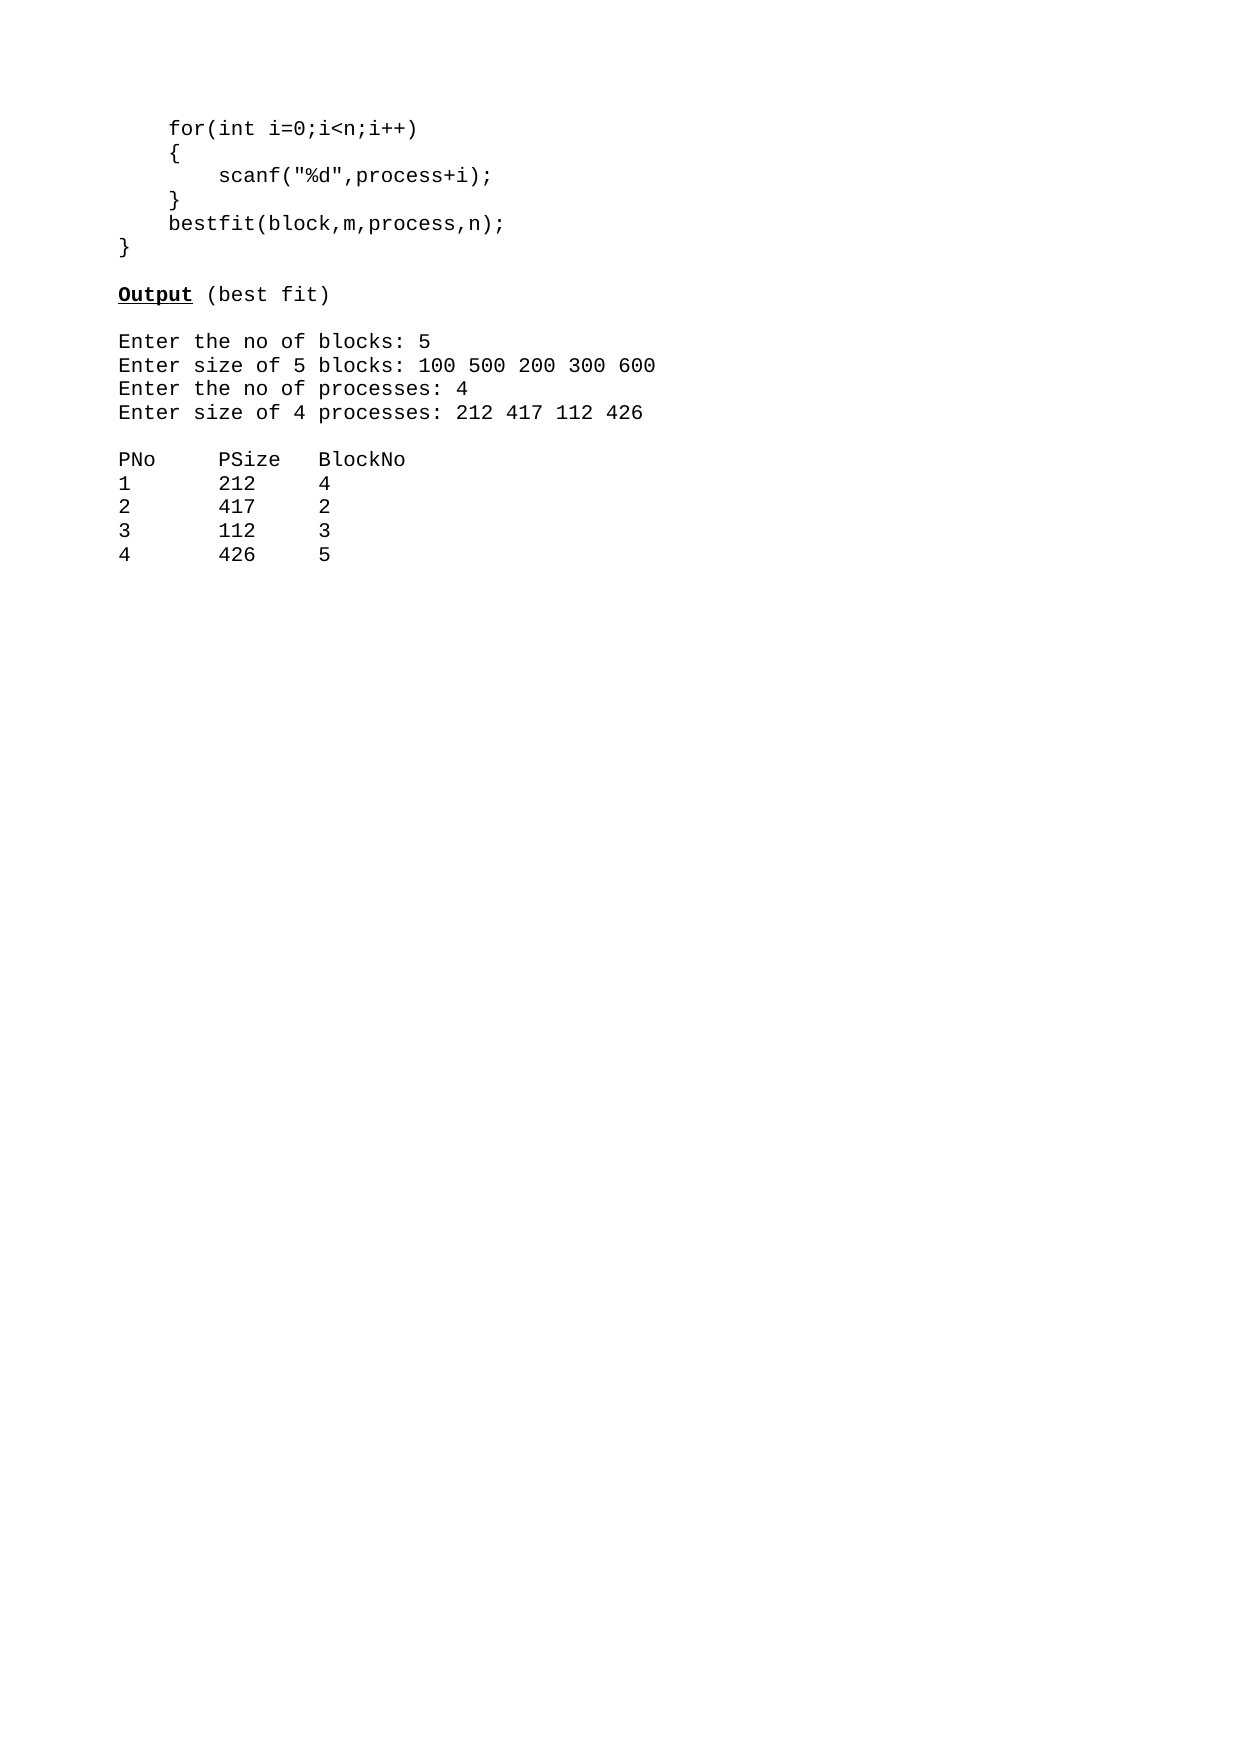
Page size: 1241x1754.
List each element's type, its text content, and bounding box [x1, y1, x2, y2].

text PNo PSize BlockNo [118, 449, 1122, 473]
text bestfit(block,m,process,n); [118, 213, 1122, 236]
text Output (best fit) [118, 284, 1122, 307]
text Enter the no of processes: 4 [118, 378, 1122, 402]
text 2 417 2 [118, 496, 1122, 520]
text Enter size of 4 processes: 212 417 112 426 [118, 402, 1122, 426]
text 4 426 5 [118, 544, 1122, 567]
text { [118, 142, 1122, 165]
text } [118, 236, 1122, 260]
text for(int i=0;i<n;i++) [118, 118, 1122, 142]
text scanf("%d",process+i); [118, 165, 1122, 189]
text 3 112 3 [118, 520, 1122, 544]
text 1 212 4 [118, 473, 1122, 496]
text Enter the no of blocks: 5 [118, 331, 1122, 354]
text } [118, 189, 1122, 213]
text Enter size of 5 blocks: 100 500 200 300 600 [118, 354, 1122, 378]
